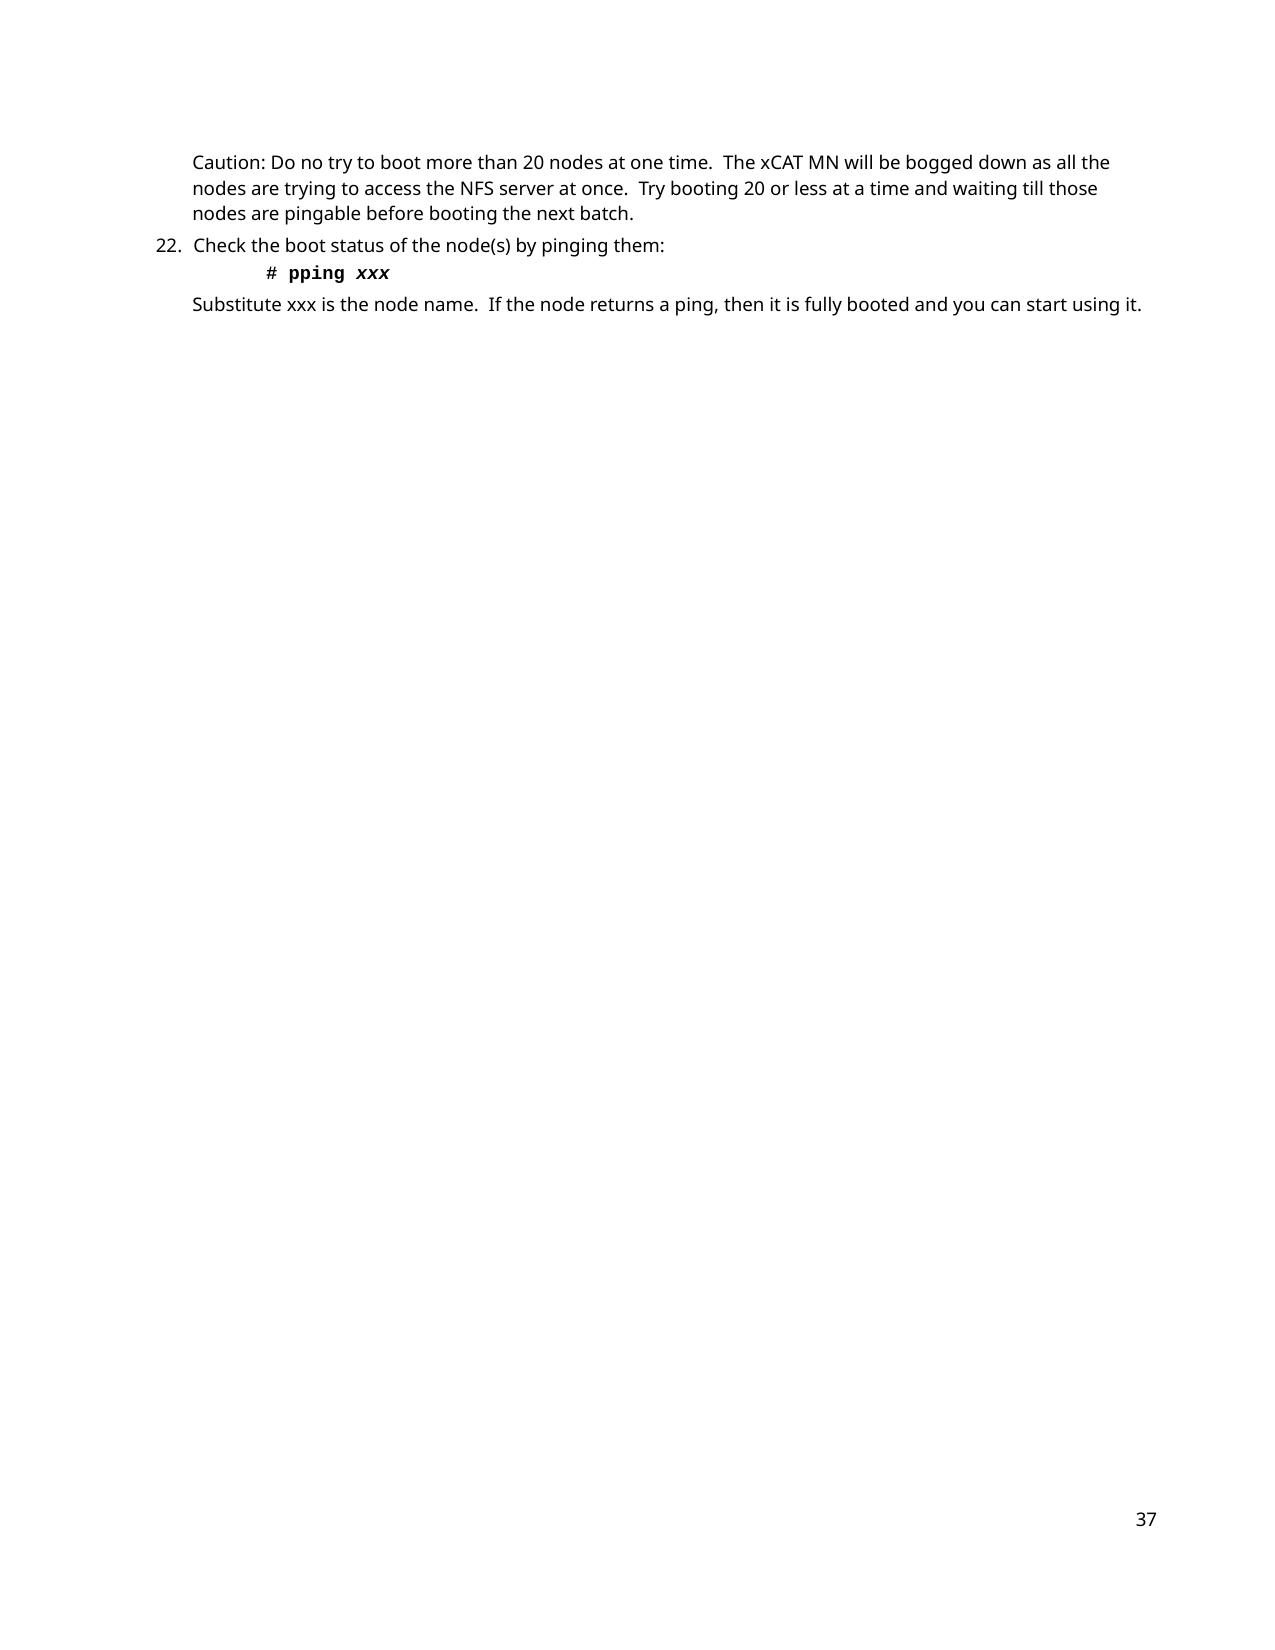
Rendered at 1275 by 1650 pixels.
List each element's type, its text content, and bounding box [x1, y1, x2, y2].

list Check the boot status of the node(s) by pinging them: [156, 232, 1157, 258]
text Substitute xxx is the node name. If the node returns a ping, then it is fully booted and you can start using it. [192, 291, 1157, 317]
text # pping xxx [266, 264, 1157, 285]
text Caution: Do no try to boot more than 20 nodes at one time. The xCAT MN will be bogged down as all the nodes are trying to access the NFS server at once. Try booting 20 or less at a time and waiting till those nodes are pingable before booting the next batch. [192, 150, 1157, 226]
